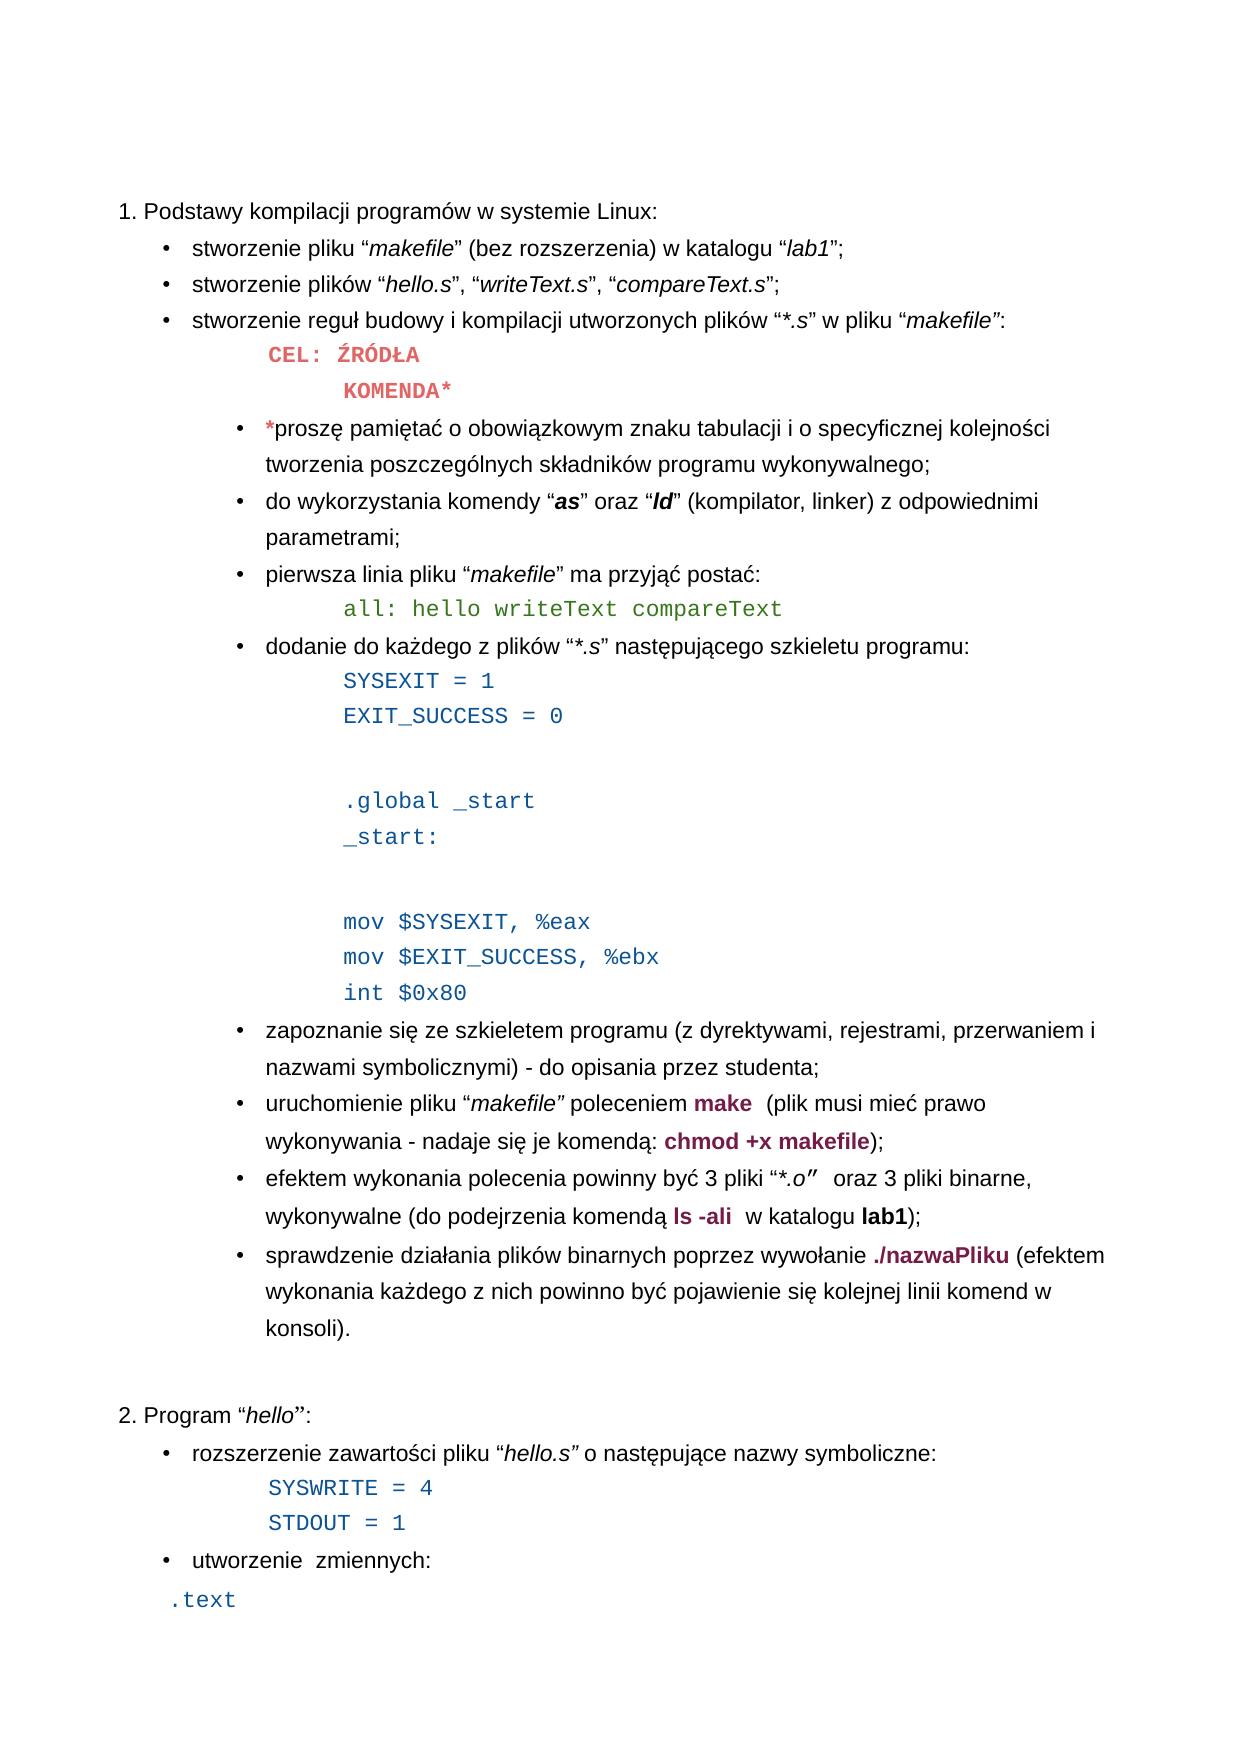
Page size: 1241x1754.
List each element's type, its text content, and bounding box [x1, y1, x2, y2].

text CEL: ŹRÓDŁA [193, 344, 1122, 369]
text .text [118, 1584, 1122, 1614]
text mov $SYSEXIT, %eax [268, 910, 1122, 936]
list stworzenie plików “hello.s”, “writeText.s”, “compareText.s”; [162, 271, 1122, 297]
list zapoznanie się ze szkieletem programu (z dyrektywami, rejestrami, przerwaniem i nazwami symbolicznymi) - do opisania przez studenta; [236, 1017, 1122, 1080]
list efektem wykonania polecenia powinny być 3 pliki “*.o” oraz 3 pliki binarne, wykonywalne (do podejrzenia komendą ls -ali w katalogu lab1); [236, 1164, 1122, 1231]
list sprawdzenie działania plików binarnych poprzez wywołanie ./nazwaPliku (efektem wykonania każdego z nich powinno być pojawienie się kolejnej linii komend w konsoli). [236, 1242, 1122, 1341]
text KOMENDA* [268, 379, 1122, 405]
list pierwsza linia pliku “makefile” ma przyjąć postać: [236, 561, 1122, 587]
text SYSWRITE = 4 [193, 1476, 1122, 1502]
text all: hello writeText compareText [268, 597, 1122, 623]
list do wykorzystania komendy “as” oraz “ld” (kompilator, linker) z odpowiednimi parametrami; [236, 488, 1122, 551]
list stworzenie pliku “makefile” (bez rozszerzenia) w katalogu “lab1”; [162, 234, 1122, 261]
list rozszerzenie zawartości pliku “hello.s” o następujące nazwy symboliczne: [162, 1440, 1122, 1466]
text _start: [268, 825, 1122, 851]
text EXIT_SUCCESS = 0 [268, 705, 1122, 731]
text .global _start [268, 789, 1122, 815]
text 2. Program “hello”: [118, 1400, 1122, 1429]
list dodanie do każdego z plików “*.s” następującego szkieletu programu: [236, 633, 1122, 659]
list stworzenie reguł budowy i kompilacji utworzonych plików “*.s” w pliku “makefile”: [162, 307, 1122, 334]
list uruchomienie pliku “makefile” poleceniem make (plik musi mieć prawo wykonywania - nadaje się je komendą: chmod +x makefile); [236, 1090, 1122, 1154]
text mov $EXIT_SUCCESS, %ebx [268, 946, 1122, 972]
list *proszę pamiętać o obowiązkowym znaku tabulacji i o specyficznej kolejności tworzenia poszczególnych składników programu wykonywalnego; [236, 415, 1122, 478]
list utworzenie zmiennych: [162, 1547, 1122, 1574]
text STDOUT = 1 [268, 1512, 1122, 1538]
text SYSEXIT = 1 [268, 669, 1122, 695]
text int $0x80 [268, 981, 1122, 1007]
text 1. Podstawy kompilacji programów w systemie Linux: [118, 198, 1122, 224]
